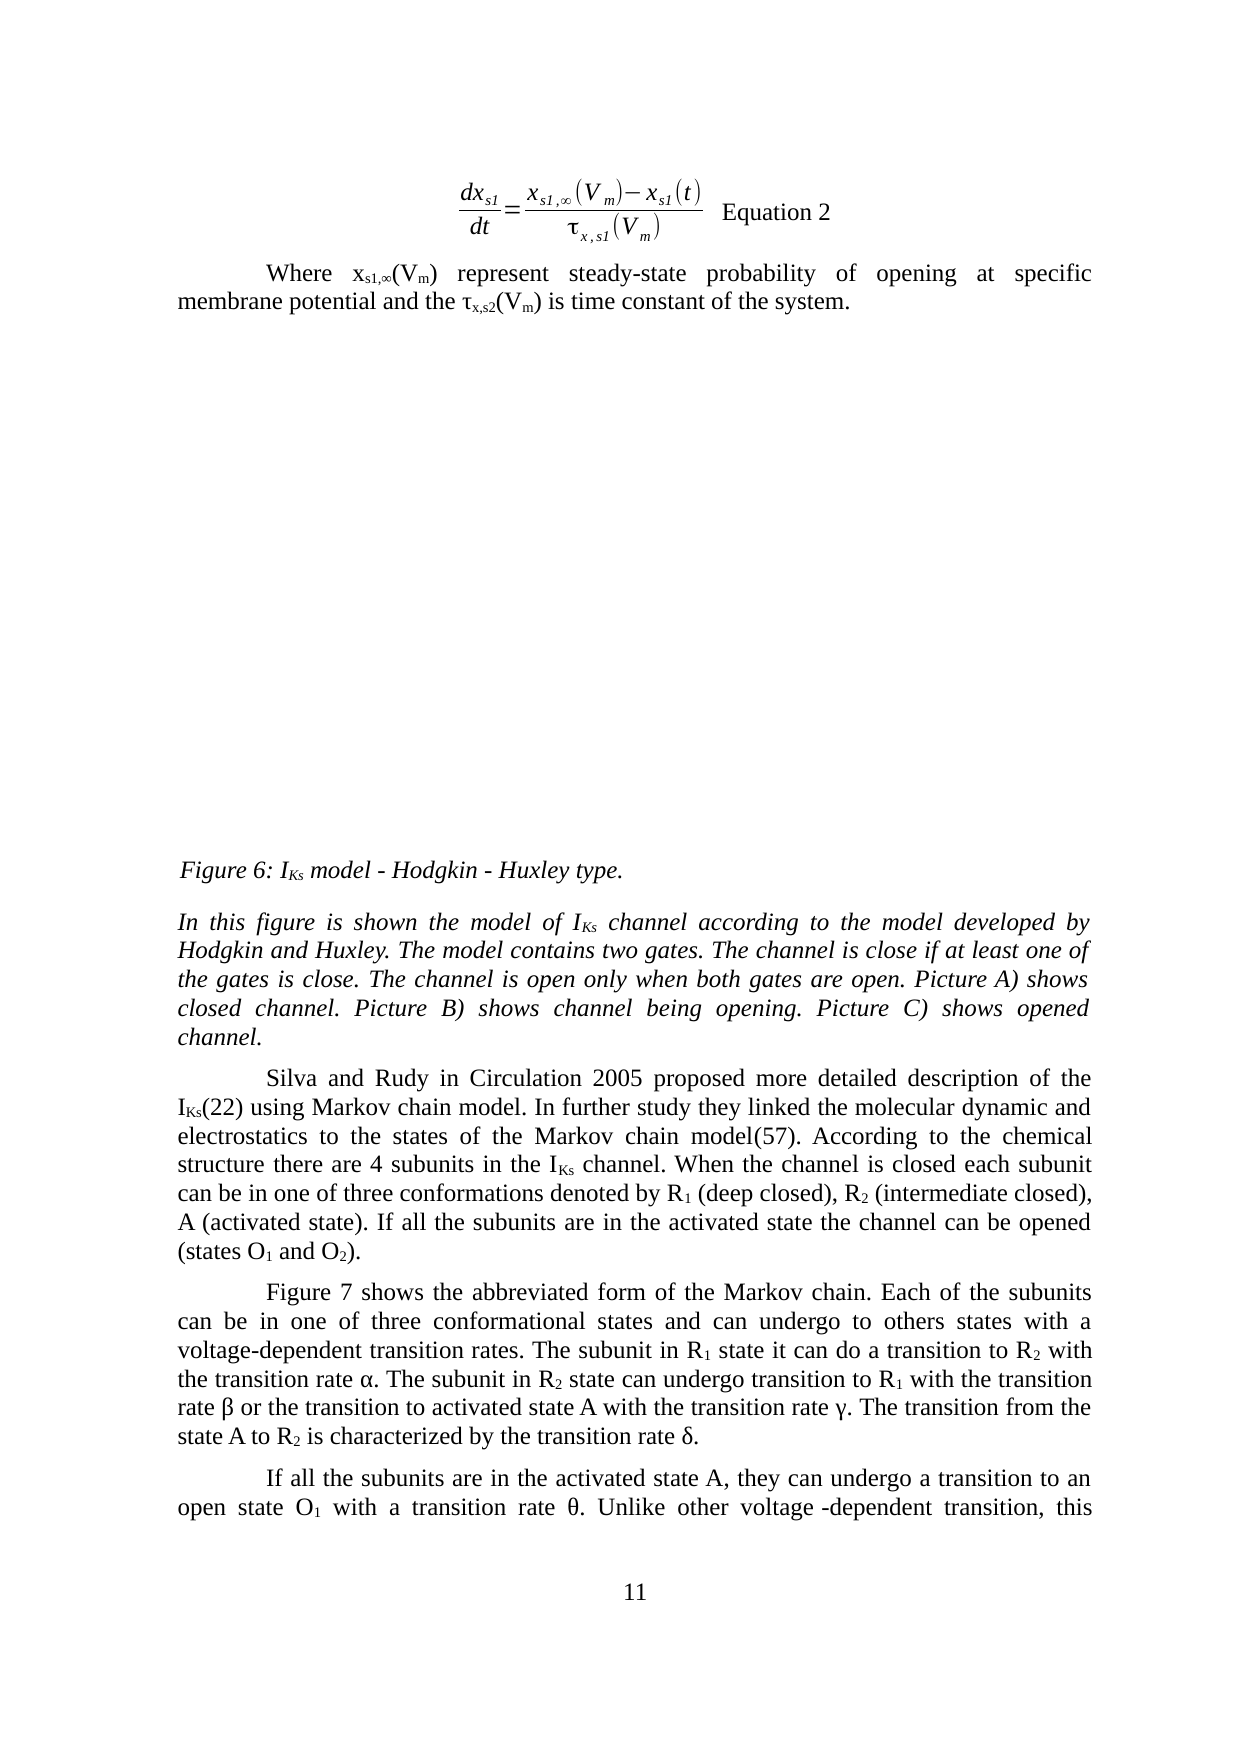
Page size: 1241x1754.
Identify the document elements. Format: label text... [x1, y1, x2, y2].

text Figure 6: IKs model - Hodgkin - Huxley type. [179, 341, 1090, 884]
text Equation 2 [177, 177, 1093, 245]
text Silva and Rudy in Circulation 2005 proposed more detailed description of the IKs(22) using Markov chain model. In further study they linked the molecular dynamic and electrostatics to the states of the Markov chain model(57). According to the chemical structure there are 4 subunits in the IKs channel. When the channel is closed each subunit can be in one of three conformations denoted by R1 (deep closed), R2 (intermediate closed), A (activated state). If all the subunits are in the activated state the channel can be opened (states O1 and O2). [177, 1063, 1093, 1264]
text Where xs1,∞(Vm) represent steady-state probability of opening at specific membrane potential and the τx,s2(Vm) is time constant of the system. [177, 258, 1093, 315]
text If all the subunits are in the activated state A, they can undergo a transition to an open state O1 with a transition rate θ. Unlike other voltage -dependent transition, this [177, 1463, 1093, 1520]
text Figure 7 shows the abbreviated form of the Markov chain. Each of the subunits can be in one of three conformational states and can undergo to others states with a voltage-dependent transition rates. The subunit in R1 state it can do a transition to R2 with the transition rate α. The subunit in R2 state can undergo transition to R1 with the transition rate β or the transition to activated state A with the transition rate γ. The transition from the state A to R2 is characterized by the transition rate δ. [177, 1277, 1093, 1450]
text In this figure is shown the model of IKs channel according to the model developed by Hodgkin and Huxley. The model contains two gates. The channel is close if at least one of the gates is close. The channel is open only when both gates are open. Picture A) shows closed channel. Picture B) shows channel being opening. Picture C) shows opened channel. [177, 907, 1093, 1050]
